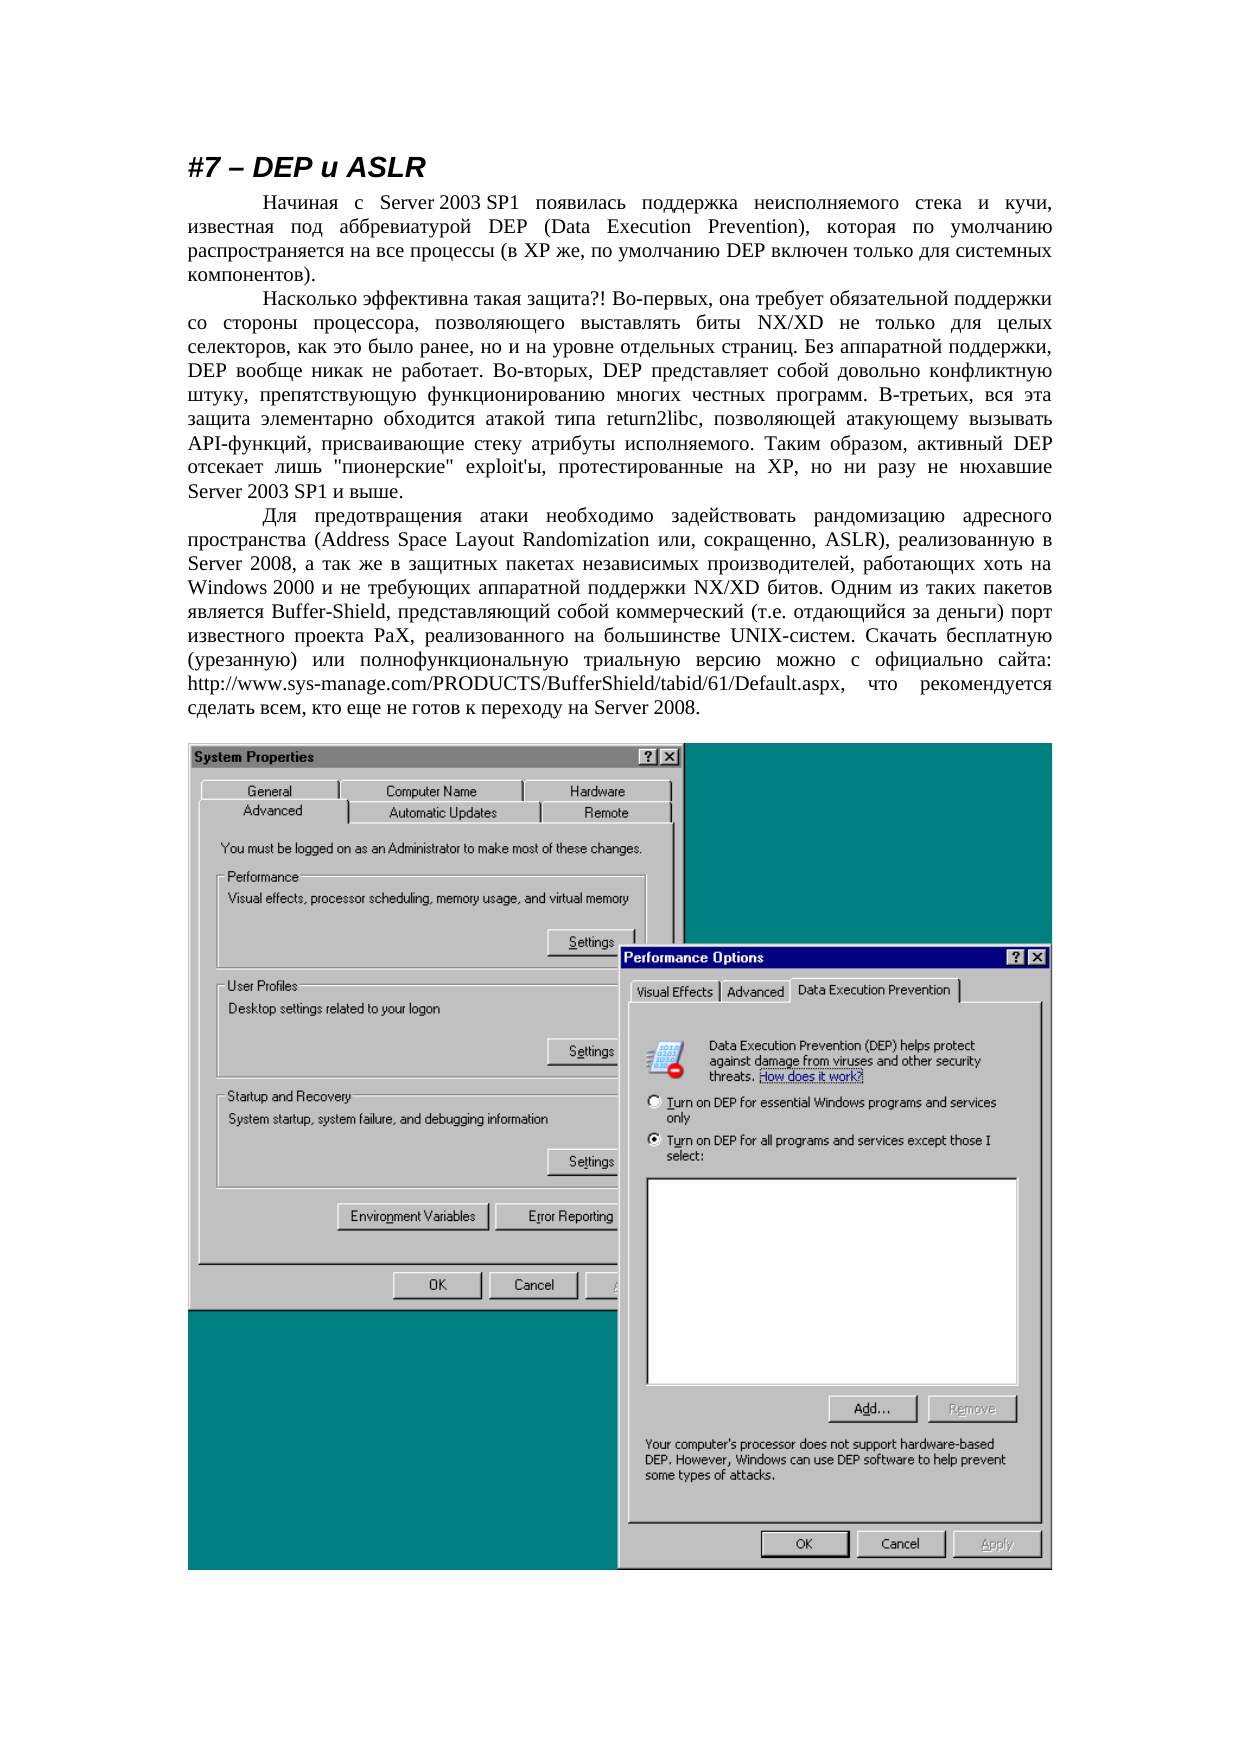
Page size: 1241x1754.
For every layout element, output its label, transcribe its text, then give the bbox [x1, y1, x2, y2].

picture [188, 743, 1053, 1570]
text Для предотвращения атаки необходимо задействовать рандомизацию адресного пространства (Address Space Layout Randomization или, сокращенно, ASLR), реализованную в Server 2008, а так же в защитных пакетах независимых производителей, работающих хоть на Windows 2000 и не требующих аппаратной поддержки NX/XD битов. Одним из таких пакетов является Buffer-Shield, представляющий собой коммерческий (т.е. отдающийся за деньги) порт известного проекта PaX, реализованного на большинстве UNIX-систем. Скачать бесплатную (урезанную) или полнофункциональную триальную версию можно с официально сайта: http://www.sys-manage.com/PRODUCTS/BufferShield/tabid/61/Default.aspx, что рекомендуется сделать всем, кто еще не готов к переходу на Server 2008. [187, 503, 1053, 719]
text Насколько эффективна такая защита?! Во-первых, она требует обязательной поддержки со стороны процессора, позволяющего выставлять биты NX/XD не только для целых селекторов, как это было ранее, но и на уровне отдельных страниц. Без аппаратной поддержки, DEP вообще никак не работает. Во-вторых, DEP представляет собой довольно конфликтную штуку, препятствующую функционированию многих честных программ. В-третьих, вся эта защита элементарно обходится атакой типа return2libc, позволяющей атакующему вызывать API-функций, присваивающие стеку атрибуты исполняемого. Таким образом, активный DEP отсекает лишь "пионерские" exploit'ы, протестированные на XP, но ни разу не нюхавшие Server 2003 SP1 и выше. [187, 286, 1053, 503]
text Начиная с Server 2003 SP1 появилась поддержка неисполняемого стека и кучи, известная под аббревиатурой DEP (Data Execution Prevention), которая по умолчанию распространяется на все процессы (в XP же, по умолчанию DEP включен только для системных компонентов). [187, 190, 1053, 286]
subtitle #7 – DEP и ASLR [187, 150, 1053, 183]
